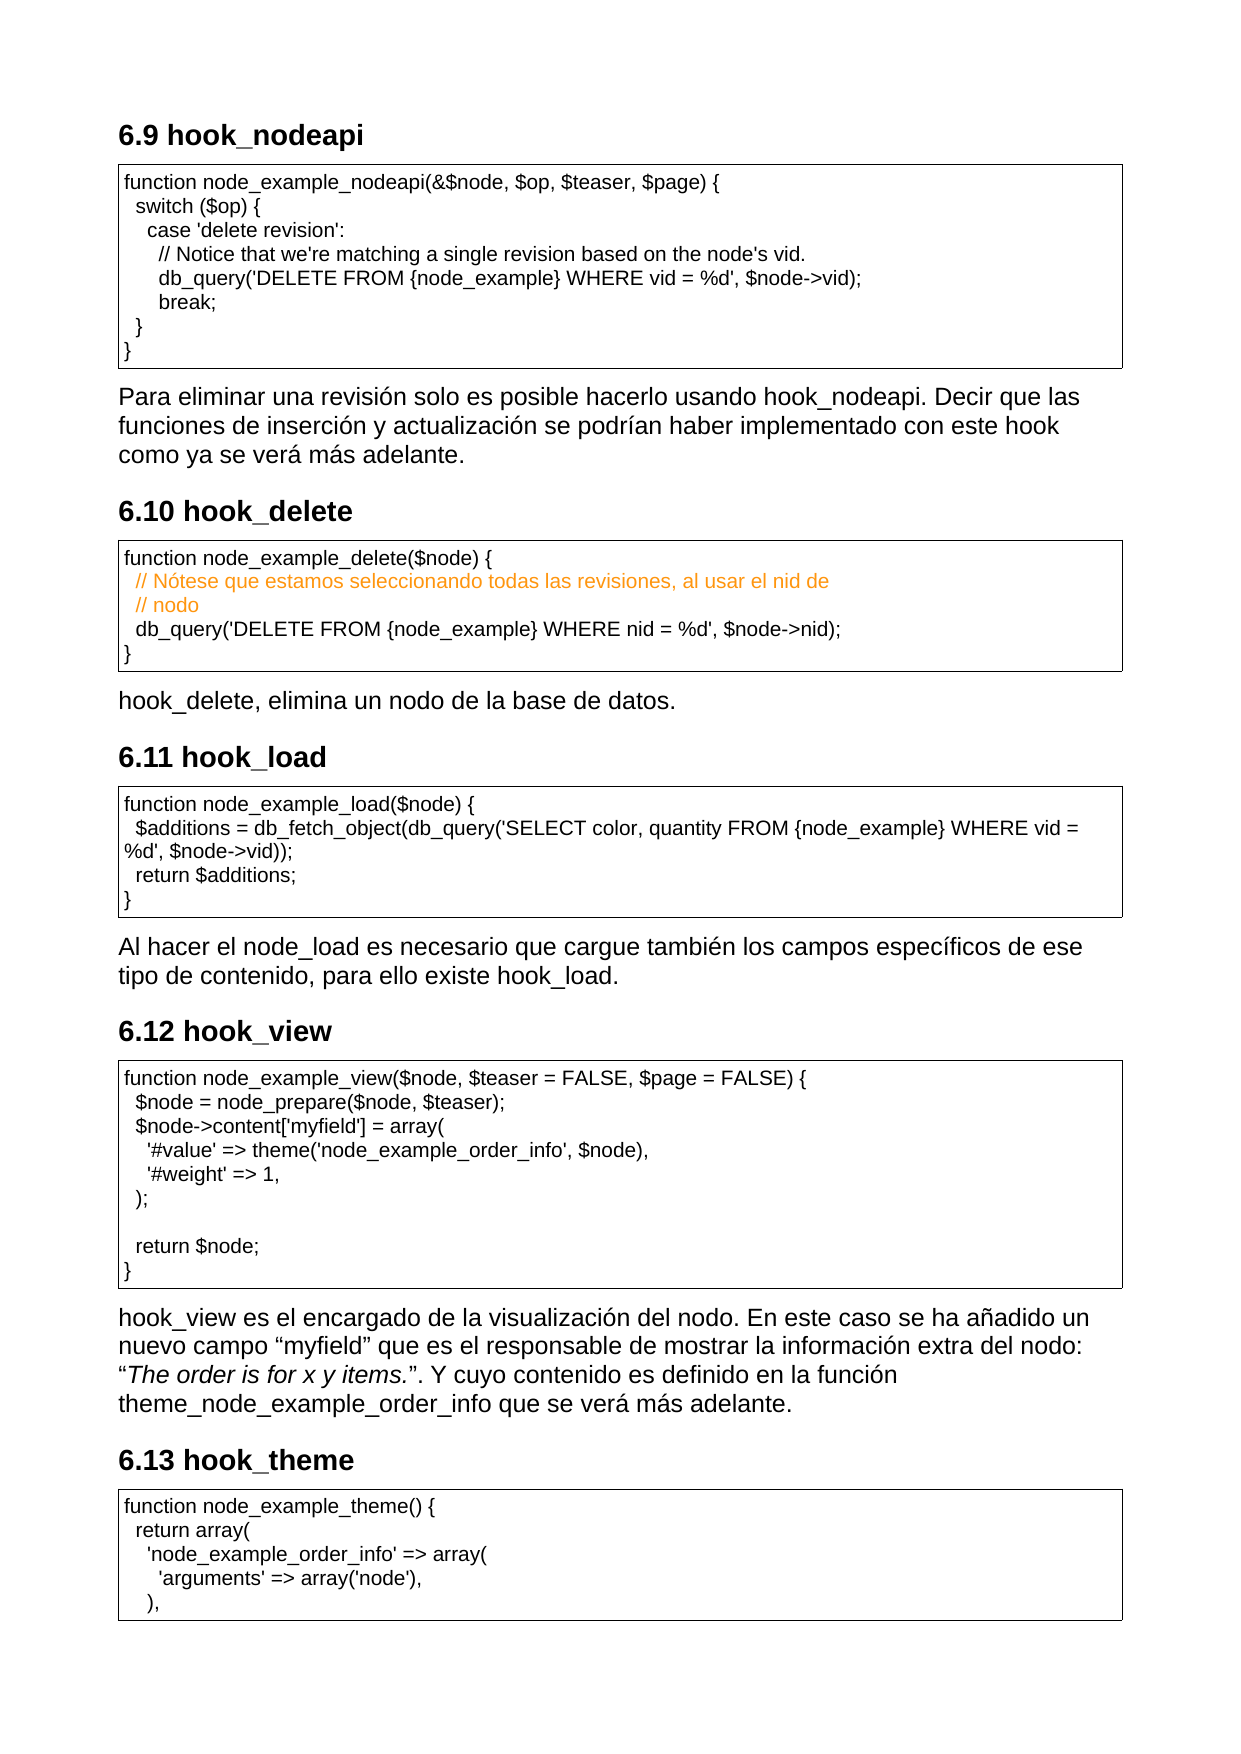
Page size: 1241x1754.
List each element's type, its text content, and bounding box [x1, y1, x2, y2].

subtitle 6.9 hook_nodeapi [118, 118, 1122, 152]
text hook_delete, elimina un nodo de la base de datos. [118, 686, 1122, 714]
subtitle 6.10 hook_delete [118, 493, 1122, 527]
text hook_view es el encargado de la visualización del nodo. En este caso se ha añadido un nuevo campo “myfield” que es el responsable de mostrar la información extra del nodo: “The order is for x y items.”. Y cuyo contenido es definido en la función theme_node_example_order_info que se verá más adelante. [118, 1302, 1122, 1417]
table_header function node_example_nodeapi(&$node, $op, $teaser, $page) { switch ($op) { case 'delete revision': // Notice that we're matching a single revision based on the node's vid. db_query('DELETE FROM {node_example} WHERE vid = %d', $node->vid); break; } } [119, 165, 1122, 367]
text Para eliminar una revisión solo es posible hacerlo usando hook_nodeapi. Decir que las funciones de inserción y actualización se podrían haber implementado con este hook como ya se verá más adelante. [118, 382, 1122, 468]
text Al hacer el node_load es necesario que cargue también los campos específicos de ese tipo de contenido, para ello existe hook_load. [118, 932, 1122, 989]
subtitle 6.13 hook_theme [118, 1442, 1122, 1476]
table_header function node_example_load($node) { $additions = db_fetch_object(db_query('SELECT color, quantity FROM {node_example} WHERE vid = %d', $node->vid)); return $additions; } [119, 787, 1122, 917]
table_header function node_example_delete($node) { // Nótese que estamos seleccionando todas las revisiones, al usar el nid de // nodo db_query('DELETE FROM {node_example} WHERE nid = %d', $node->nid); } [119, 541, 1122, 671]
subtitle 6.12 hook_view [118, 1014, 1122, 1048]
table_header function node_example_theme() { return array( 'node_example_order_info' => array( 'arguments' => array('node'), ), [119, 1490, 1122, 1620]
table_header function node_example_view($node, $teaser = FALSE, $page = FALSE) { $node = node_prepare($node, $teaser); $node->content['myfield'] = array( '#value' => theme('node_example_order_info', $node), '#weight' => 1, ); return $node; } [119, 1061, 1122, 1288]
subtitle 6.11 hook_load [118, 739, 1122, 773]
